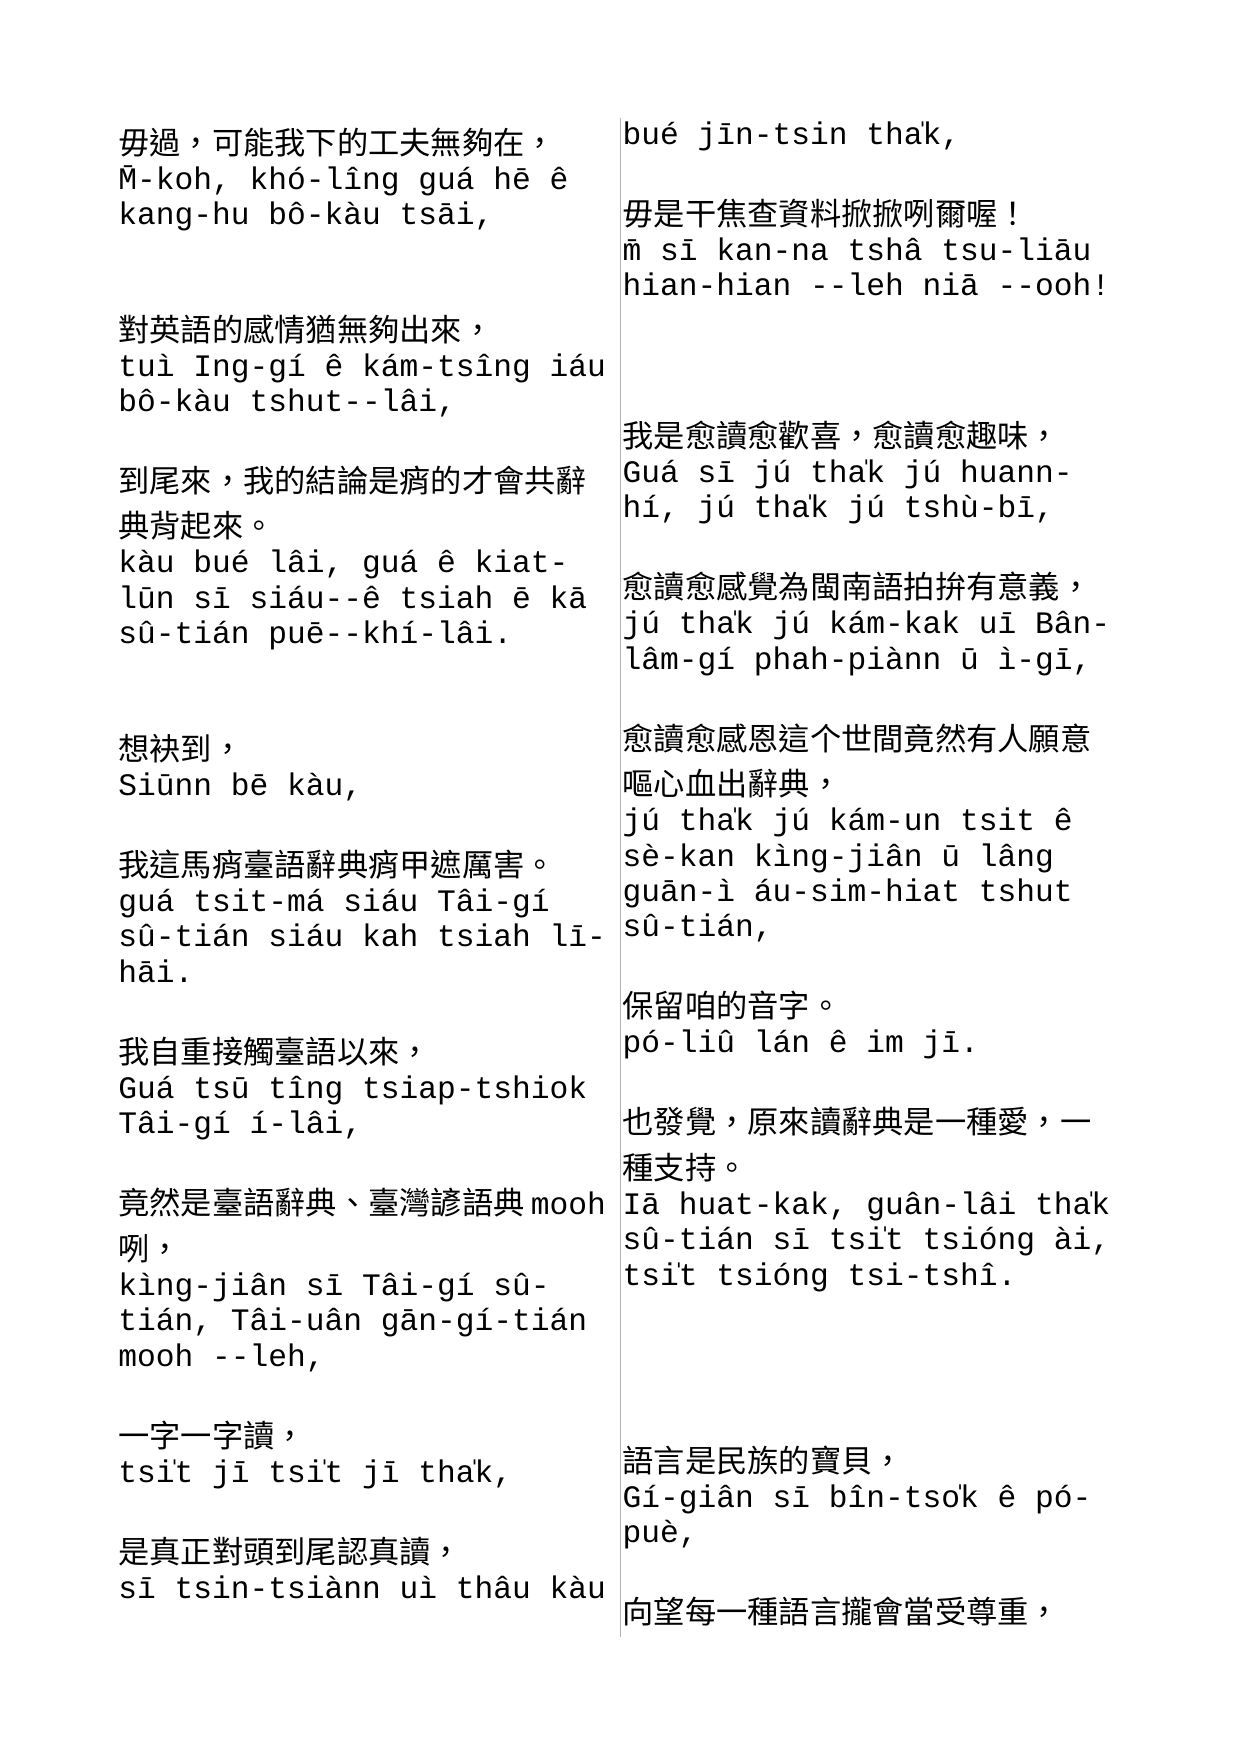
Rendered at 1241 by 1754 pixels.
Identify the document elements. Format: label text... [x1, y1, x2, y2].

text bué jīn-tsin tha̍k, [622, 118, 1122, 153]
text 對英語的感情猶無夠出來， [118, 305, 618, 350]
text 竟然是臺語辭典、臺灣諺語典mooh 咧， [118, 1178, 618, 1269]
text M̄-koh, khó-lîng guá hē ê kang-hu bô-kàu tsāi, [118, 163, 618, 234]
text kìng-jiân sī Tâi-gí sû-tián, Tâi-uân gān-gí-tián mooh --leh, [118, 1269, 618, 1375]
text sī tsin-tsiànn uì thâu kàu [118, 1572, 618, 1607]
text 保留咱的音字。 [622, 982, 1122, 1027]
text Siūnn bē kàu, [118, 769, 618, 804]
text Gí-giân sī bîn-tso̍k ê pó-puè, [622, 1481, 1122, 1552]
text 我自重接觸臺語以來， [118, 1027, 618, 1072]
text 也發覺，原來讀辭典是一種愛，一種支持。 [622, 1098, 1122, 1188]
text m̄ sī kan-na tshâ tsu-liāu hian-hian --leh niā --ooh! [622, 234, 1122, 305]
text 想袂到， [118, 724, 618, 769]
text jú tha̍k jú kám-un tsit ê sè-kan kìng-jiân ū lâng guān-ì áu-sim-hiat tshut sû-tián, [622, 804, 1122, 946]
text 我是愈讀愈歡喜，愈讀愈趣味， [622, 411, 1122, 456]
text 語言是民族的寶貝， [622, 1436, 1122, 1481]
text Iā huat-kak, guân-lâi tha̍k sû-tián sī tsi̍t tsióng ài, tsi̍t tsióng tsi-tshî. [622, 1188, 1122, 1294]
text 向望每一種語言攏會當受尊重， [622, 1587, 1122, 1633]
text tuì Ing-gí ê kám-tsîng iáu bô-kàu tshut--lâi, [118, 350, 618, 421]
text tsi̍t jī tsi̍t jī tha̍k, [118, 1456, 618, 1491]
text 我這馬痟臺語辭典痟甲遮厲害。 [118, 840, 618, 885]
text 到尾來，我的結論是痟的才會共辭典背起來。 [118, 456, 618, 547]
text kàu bué lâi, guá ê kiat-lūn sī siáu--ê tsiah ē kā sû-tián puē--khí-lâi. [118, 547, 618, 653]
text 毋過，可能我下的工夫無夠在， [118, 118, 618, 163]
text 一字一字讀， [118, 1411, 618, 1456]
text Guá sī jú tha̍k jú huann-hí, jú tha̍k jú tshù-bī, [622, 456, 1122, 527]
text 愈讀愈感覺為閩南語拍拚有意義， [622, 563, 1122, 608]
text pó-liû lán ê im jī. [622, 1027, 1122, 1062]
text 是真正對頭到尾認真讀， [118, 1527, 618, 1572]
text 毋是干焦查資料掀掀咧爾喔！ [622, 189, 1122, 234]
text 愈讀愈感恩這个世間竟然有人願意嘔心血出辭典， [622, 714, 1122, 804]
text guá tsit-má siáu Tâi-gí sû-tián siáu kah tsiah lī-hāi. [118, 885, 618, 991]
text Guá tsū tîng tsiap-tshiok Tâi-gí í-lâi, [118, 1072, 618, 1143]
text jú tha̍k jú kám-kak uī Bân-lâm-gí phah-piànn ū ì-gī, [622, 608, 1122, 679]
